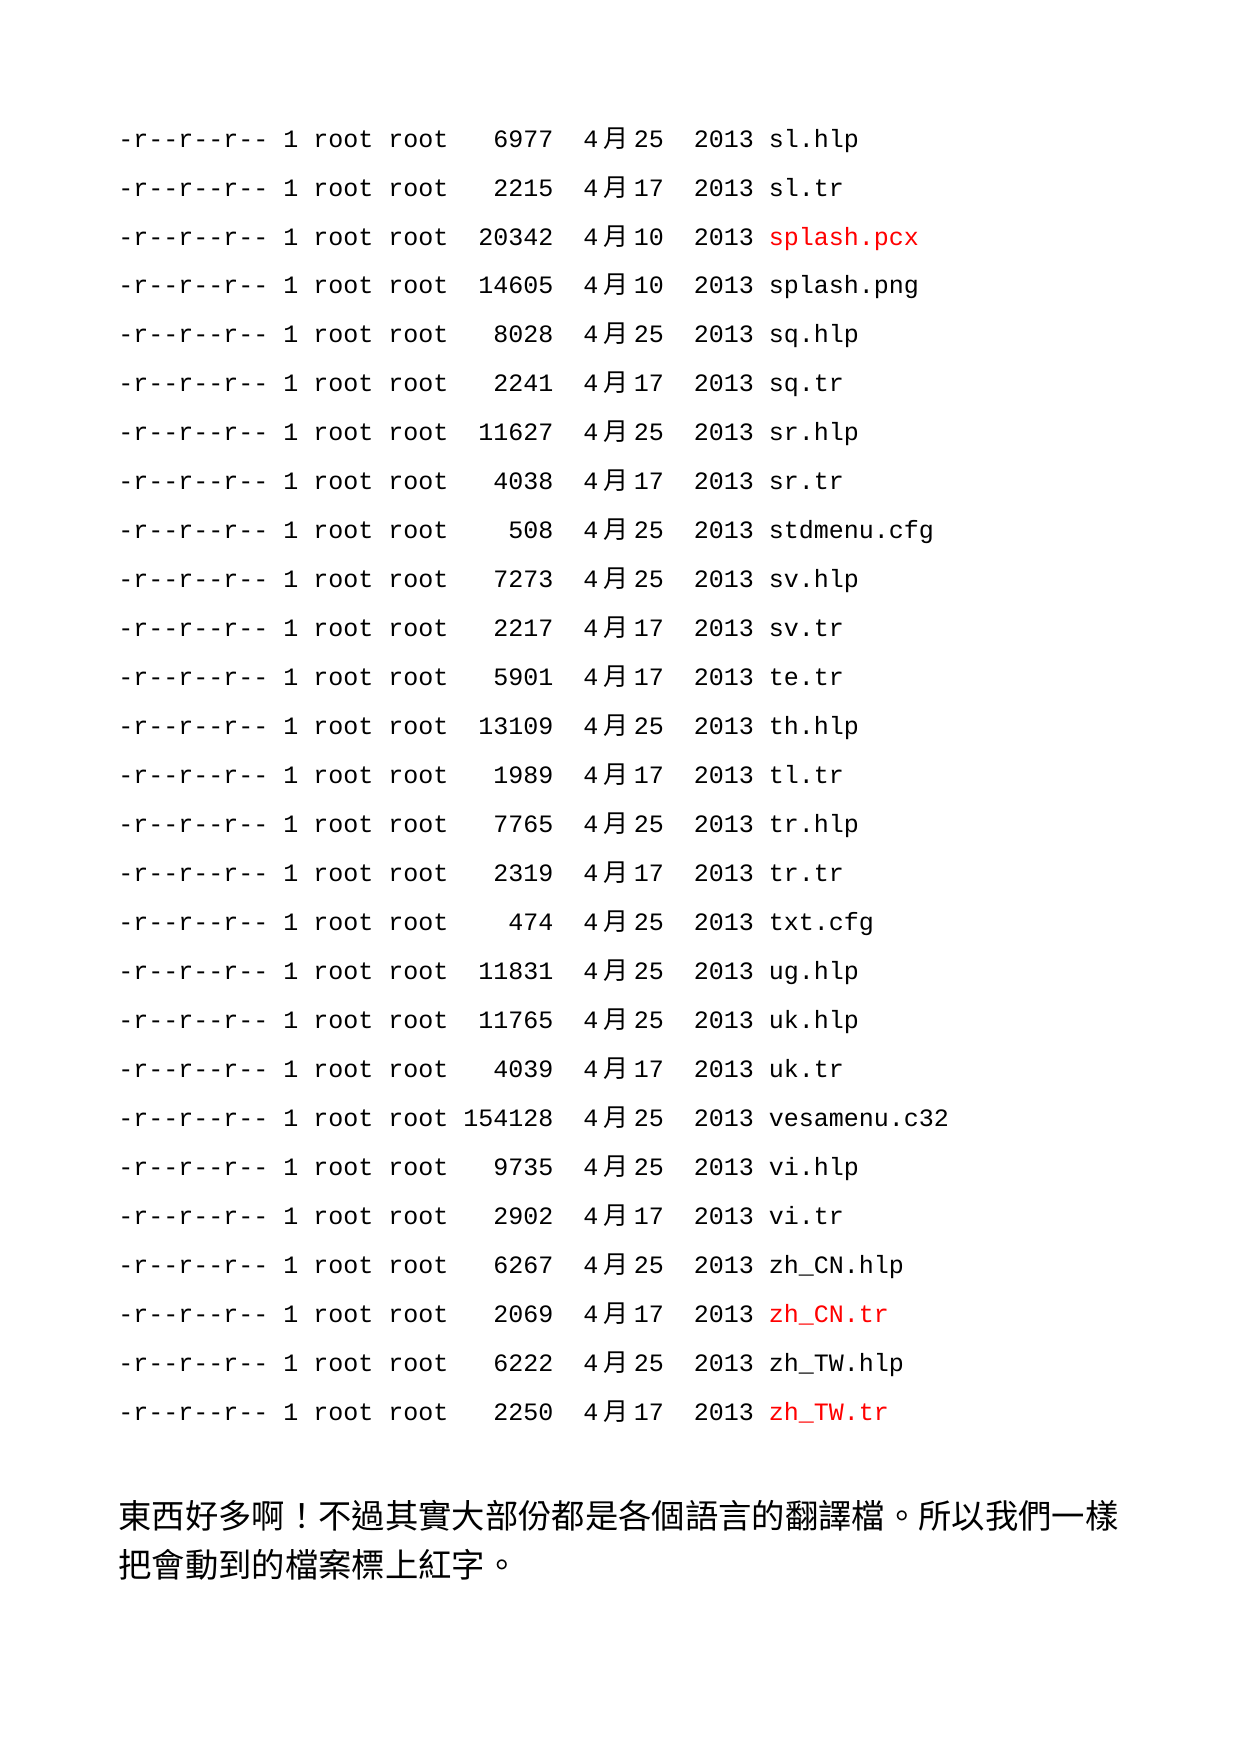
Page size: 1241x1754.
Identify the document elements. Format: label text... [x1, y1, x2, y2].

text -r--r--r-- 1 root root 20342 4月 10 2013 splash.pcx [118, 216, 1122, 252]
text -r--r--r-- 1 root root 154128 4月 25 2013 vesamenu.c32 [118, 1097, 1122, 1134]
text -r--r--r-- 1 root root 6267 4月 25 2013 zh_CN.hlp [118, 1244, 1122, 1281]
text -r--r--r-- 1 root root 11627 4月 25 2013 sr.hlp [118, 412, 1122, 448]
text -r--r--r-- 1 root root 6977 4月 25 2013 sl.hlp [118, 118, 1122, 154]
text -r--r--r-- 1 root root 508 4月 25 2013 stdmenu.cfg [118, 510, 1122, 546]
text -r--r--r-- 1 root root 5901 4月 17 2013 te.tr [118, 657, 1122, 693]
text -r--r--r-- 1 root root 2319 4月 17 2013 tr.tr [118, 852, 1122, 889]
text -r--r--r-- 1 root root 11831 4月 25 2013 ug.hlp [118, 950, 1122, 987]
text -r--r--r-- 1 root root 13109 4月 25 2013 th.hlp [118, 706, 1122, 742]
text -r--r--r-- 1 root root 2215 4月 17 2013 sl.tr [118, 167, 1122, 203]
text -r--r--r-- 1 root root 11765 4月 25 2013 uk.hlp [118, 999, 1122, 1036]
text -r--r--r-- 1 root root 2241 4月 17 2013 sq.tr [118, 363, 1122, 399]
text -r--r--r-- 1 root root 474 4月 25 2013 txt.cfg [118, 901, 1122, 938]
text -r--r--r-- 1 root root 1989 4月 17 2013 tl.tr [118, 754, 1122, 791]
text -r--r--r-- 1 root root 4038 4月 17 2013 sr.tr [118, 461, 1122, 497]
text -r--r--r-- 1 root root 6222 4月 25 2013 zh_TW.hlp [118, 1342, 1122, 1378]
text 東西好多啊！不過其實大部份都是各個語言的翻譯檔。所以我們一樣把會動到的檔案標上紅字。 [118, 1490, 1122, 1587]
text -r--r--r-- 1 root root 14605 4月 10 2013 splash.png [118, 265, 1122, 301]
text -r--r--r-- 1 root root 7273 4月 25 2013 sv.hlp [118, 559, 1122, 595]
text -r--r--r-- 1 root root 2902 4月 17 2013 vi.tr [118, 1195, 1122, 1232]
text -r--r--r-- 1 root root 8028 4月 25 2013 sq.hlp [118, 314, 1122, 350]
text -r--r--r-- 1 root root 2069 4月 17 2013 zh_CN.tr [118, 1293, 1122, 1329]
text -r--r--r-- 1 root root 2217 4月 17 2013 sv.tr [118, 608, 1122, 644]
text -r--r--r-- 1 root root 4039 4月 17 2013 uk.tr [118, 1048, 1122, 1085]
text -r--r--r-- 1 root root 2250 4月 17 2013 zh_TW.tr [118, 1391, 1122, 1427]
text -r--r--r-- 1 root root 9735 4月 25 2013 vi.hlp [118, 1146, 1122, 1183]
text -r--r--r-- 1 root root 7765 4月 25 2013 tr.hlp [118, 803, 1122, 840]
